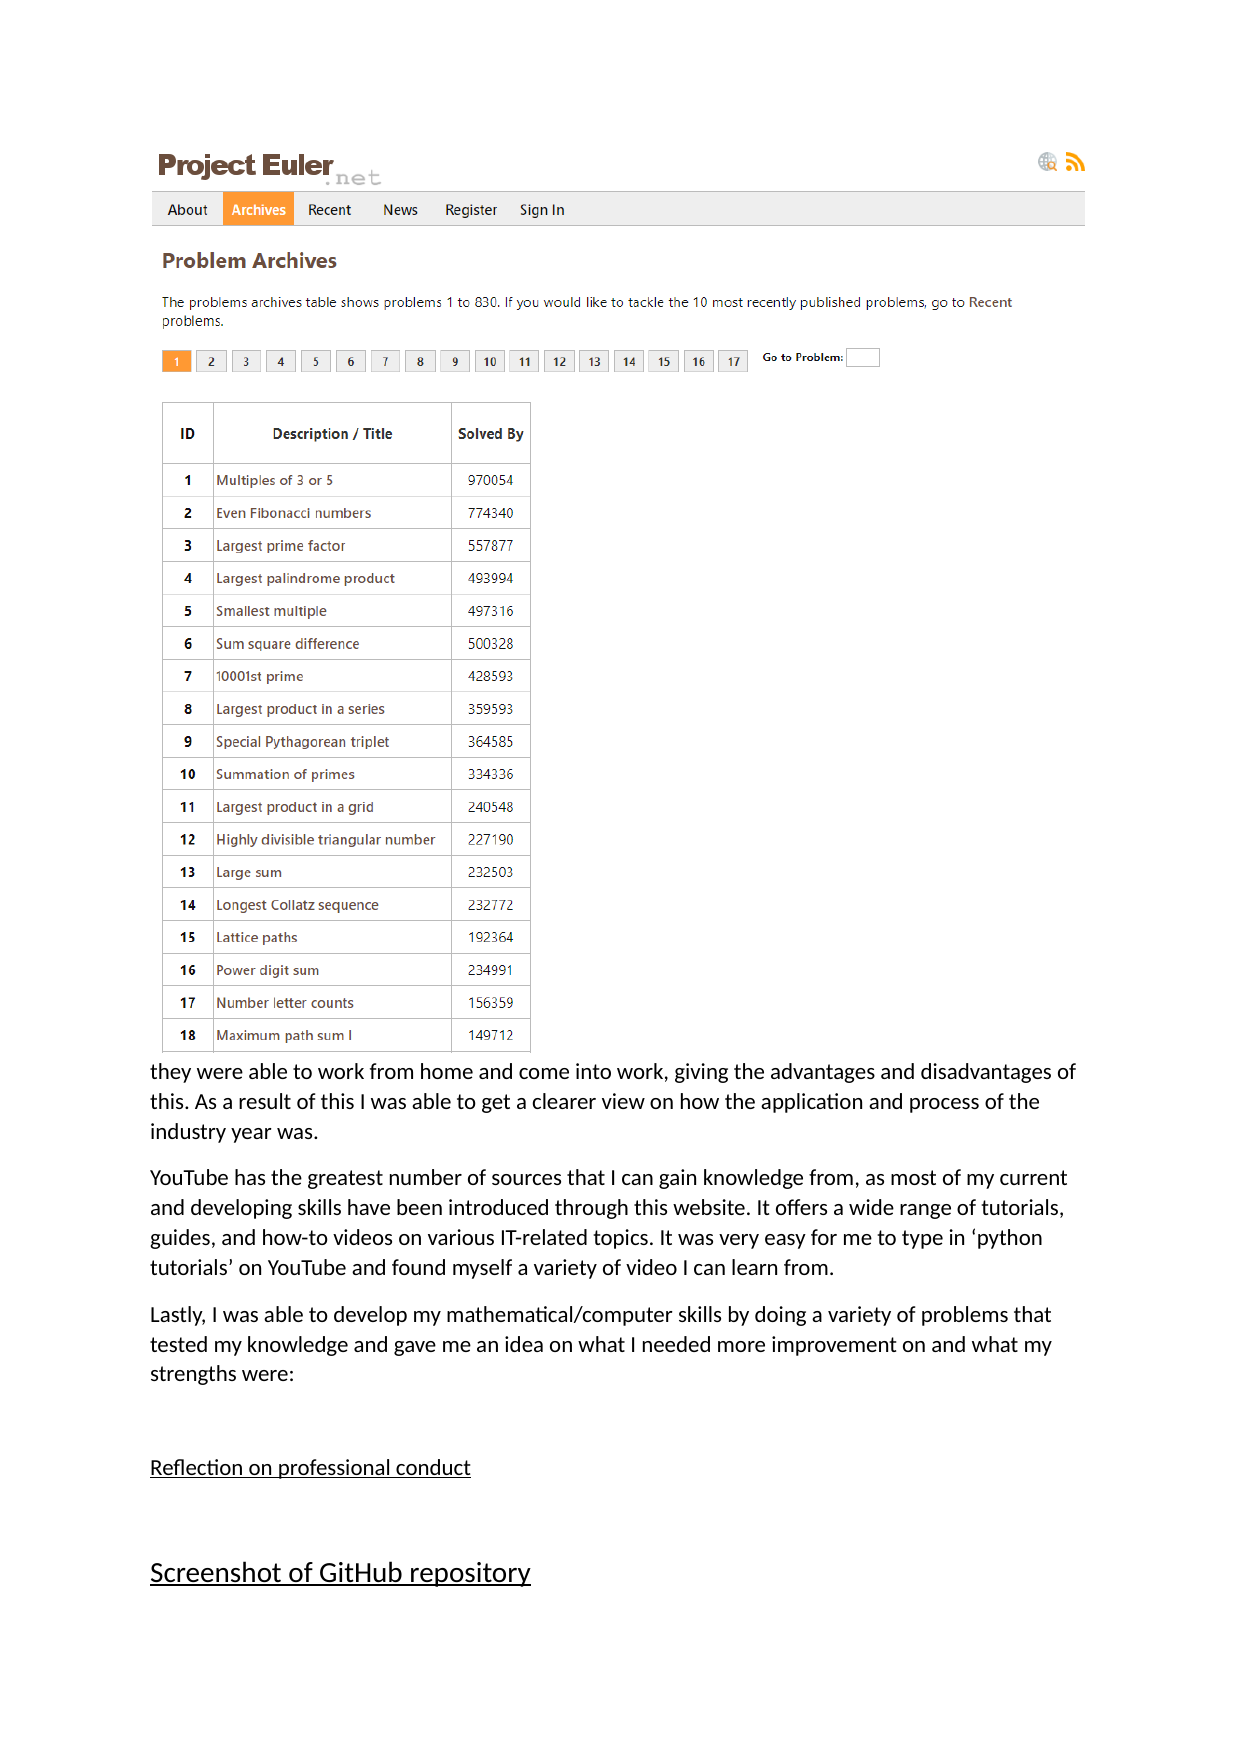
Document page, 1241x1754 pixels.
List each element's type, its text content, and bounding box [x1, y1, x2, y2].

text Lastly, I was able to develop my mathematical/computer skills by doing a variety of problems that tested my knowledge and gave me an idea on what I needed more improvement on and what my strengths were: [150, 1300, 1090, 1388]
text YouTube has the greatest number of sources that I can gain knowledge from, as most of my current and developing skills have been introduced through this website. It offers a wide range of tutorials, guides, and how-to videos on various IT-related topics. It was very easy for me to type in ‘python tutorials’ on YouTube and found myself a variety of video I can learn from. [150, 1163, 1090, 1281]
text Screenshot of GitHub repository [150, 1554, 1090, 1589]
text Reflection on professional conduct [150, 1453, 1090, 1481]
text Another opportunity I was able to obtain was a 3-hour event where I viewed other second year students on how their experience was in industry and what kind of skills, they can give you and the opportunities you can gain after doing your placement year. Some of them were illustrating on how they were able to work from home and come into work, giving the advantages and disadvantages of this. As a result of this I was able to get a clearer view on how the application and process of the industry year was. [150, 1053, 1090, 1145]
